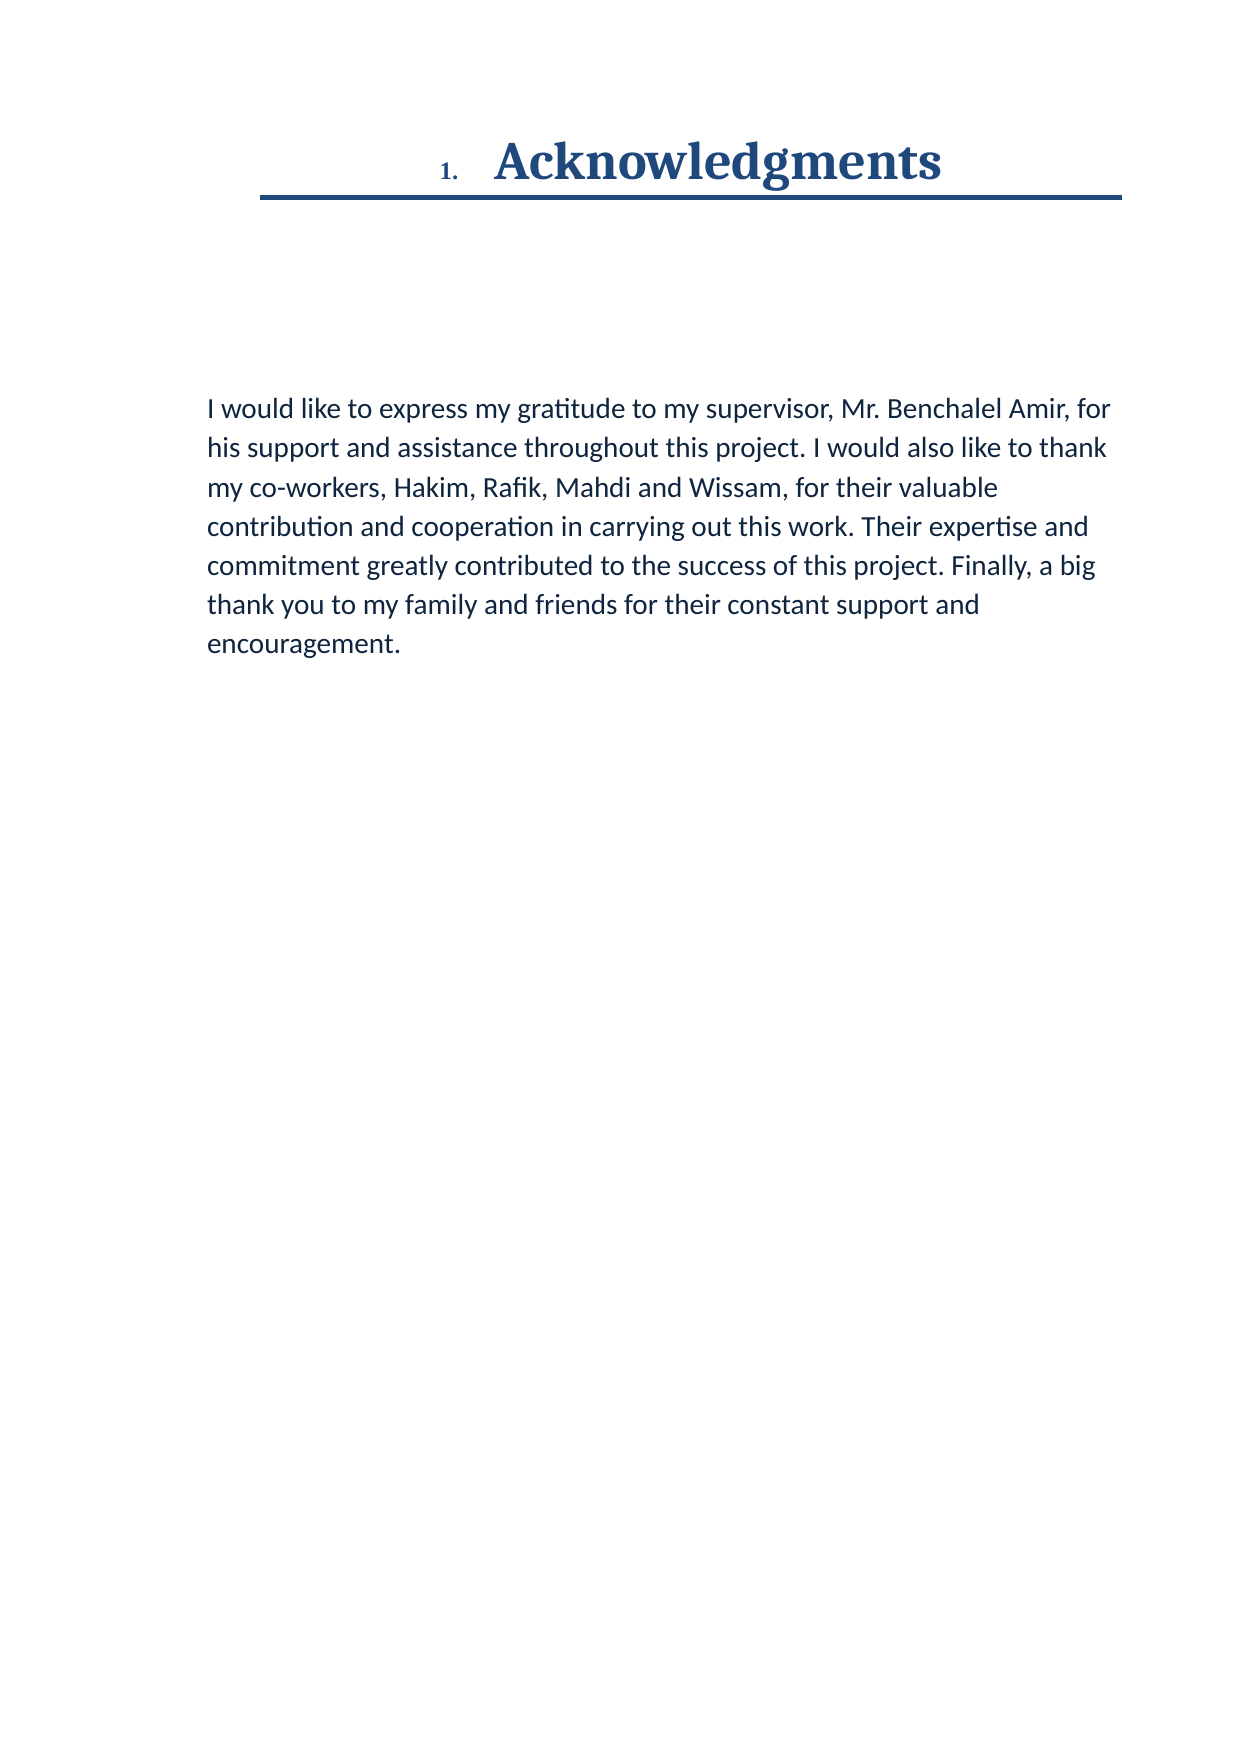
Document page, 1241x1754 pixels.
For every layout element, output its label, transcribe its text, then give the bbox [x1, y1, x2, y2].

subtitle Acknowledgments [260, 131, 1122, 195]
text I would like to express my gratitude to my supervisor, Mr. Benchalel Amir, for his support and assistance throughout this project. I would also like to thank my co-workers, Hakim, Rafik, Mahdi and Wissam, for their valuable contribution and cooperation in carrying out this work. Their expertise and commitment greatly contributed to the success of this project. Finally, a big thank you to my family and friends for their constant support and encouragement. [207, 390, 1122, 661]
